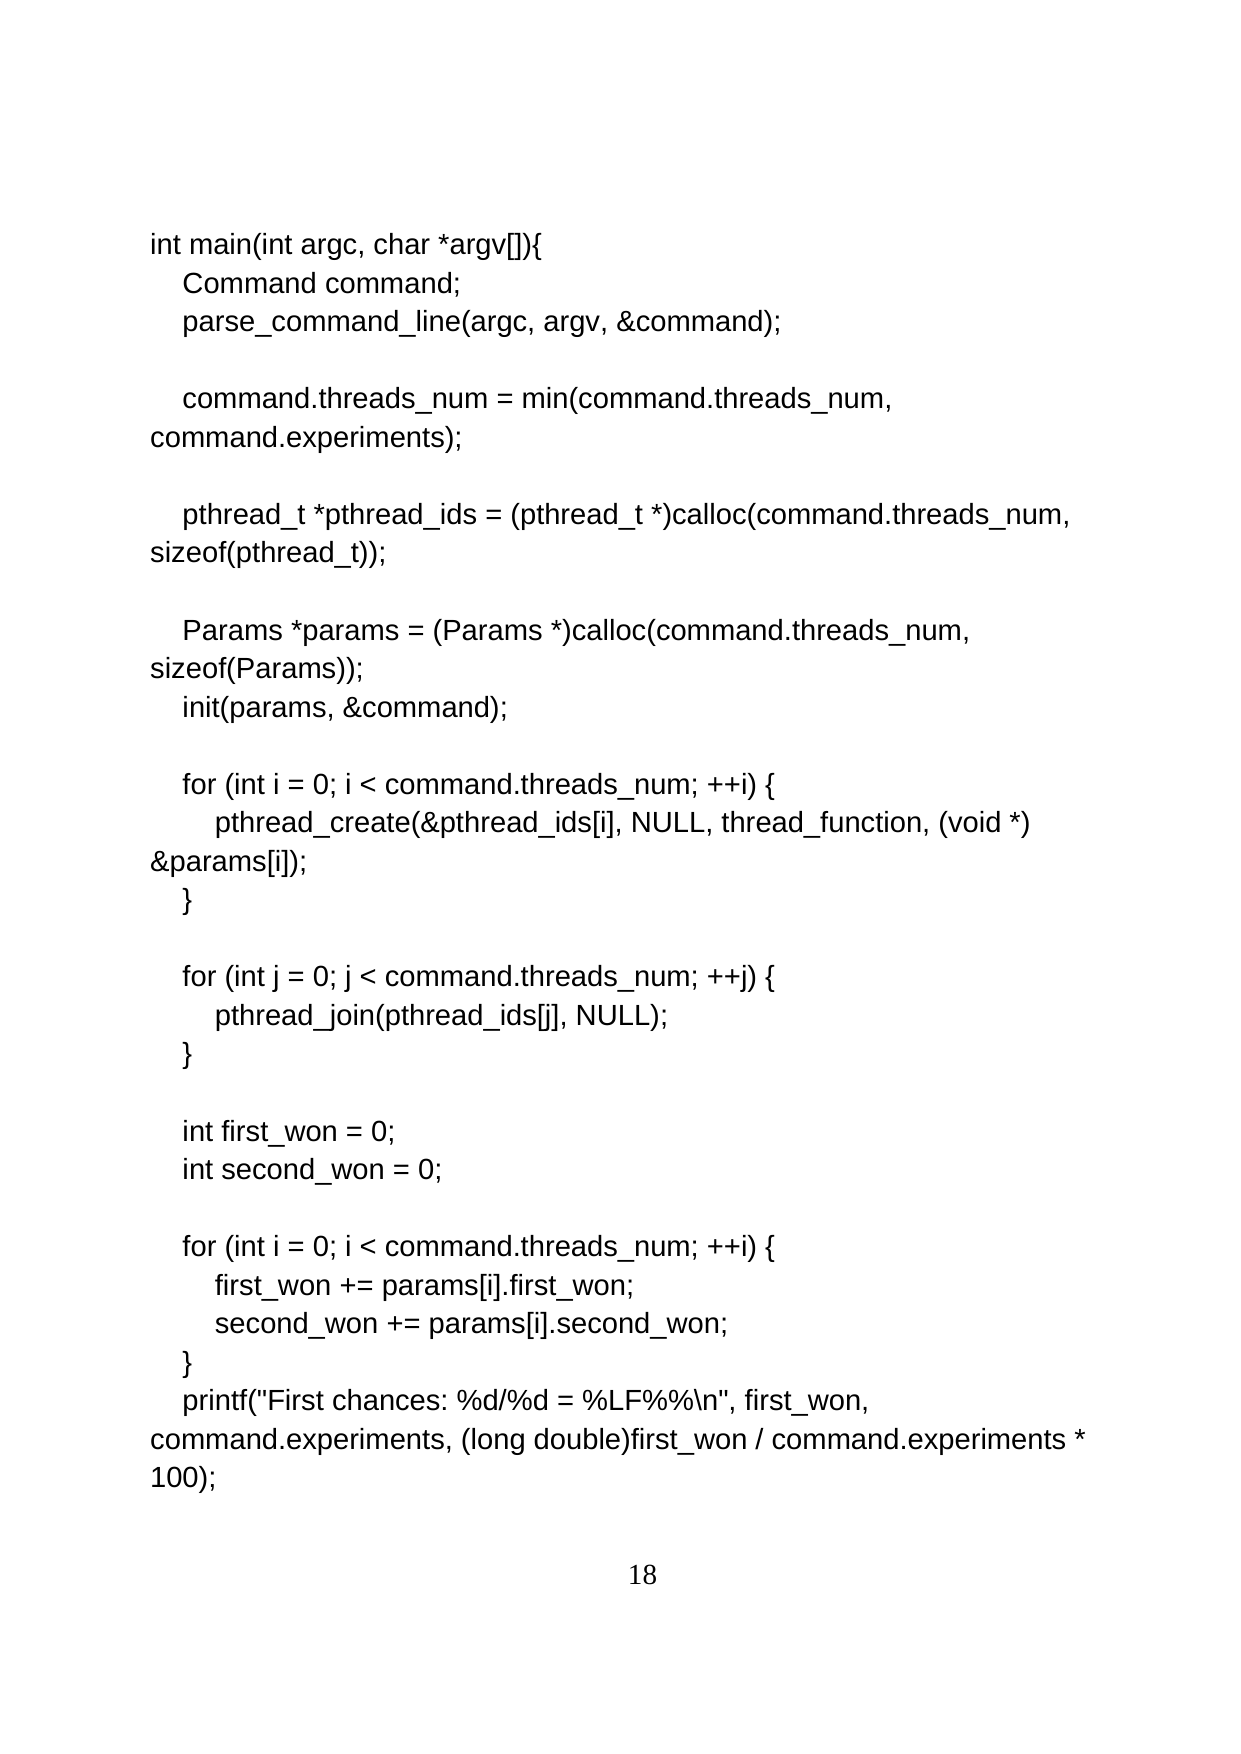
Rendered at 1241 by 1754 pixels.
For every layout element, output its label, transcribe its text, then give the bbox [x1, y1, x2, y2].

text first_won += params[i].first_won; [150, 1268, 1091, 1301]
text printf("First chances: %d/%d = %LF%%\n", first_won, command.experiments, (long double)first_won / command.experiments * 100); [150, 1383, 1091, 1494]
text int first_won = 0; [150, 1113, 1091, 1147]
text int second_won = 0; [150, 1152, 1091, 1186]
text command.threads_num = min(command.threads_num, command.experiments); [150, 381, 1091, 453]
text pthread_join(pthread_ids[j], NULL); [150, 998, 1091, 1031]
text second_won += params[i].second_won; [150, 1306, 1091, 1340]
text } [150, 1345, 1091, 1378]
text pthread_t *pthread_ids = (pthread_t *)calloc(command.threads_num, sizeof(pthread_t)); [150, 497, 1091, 569]
text Params *params = (Params *)calloc(command.threads_num, sizeof(Params)); [150, 612, 1091, 684]
text pthread_create(&pthread_ids[i], NULL, thread_function, (void *) &params[i]); [150, 805, 1091, 877]
text for (int i = 0; i < command.threads_num; ++i) { [150, 767, 1091, 800]
text Command command; [150, 266, 1091, 299]
text for (int i = 0; i < command.threads_num; ++i) { [150, 1229, 1091, 1263]
text } [150, 1036, 1091, 1070]
text for (int j = 0; j < command.threads_num; ++j) { [150, 959, 1091, 993]
text int main(int argc, char *argv[]){ [150, 227, 1091, 261]
text init(params, &command); [150, 689, 1091, 723]
text parse_command_line(argc, argv, &command); [150, 304, 1091, 338]
text } [150, 882, 1091, 916]
